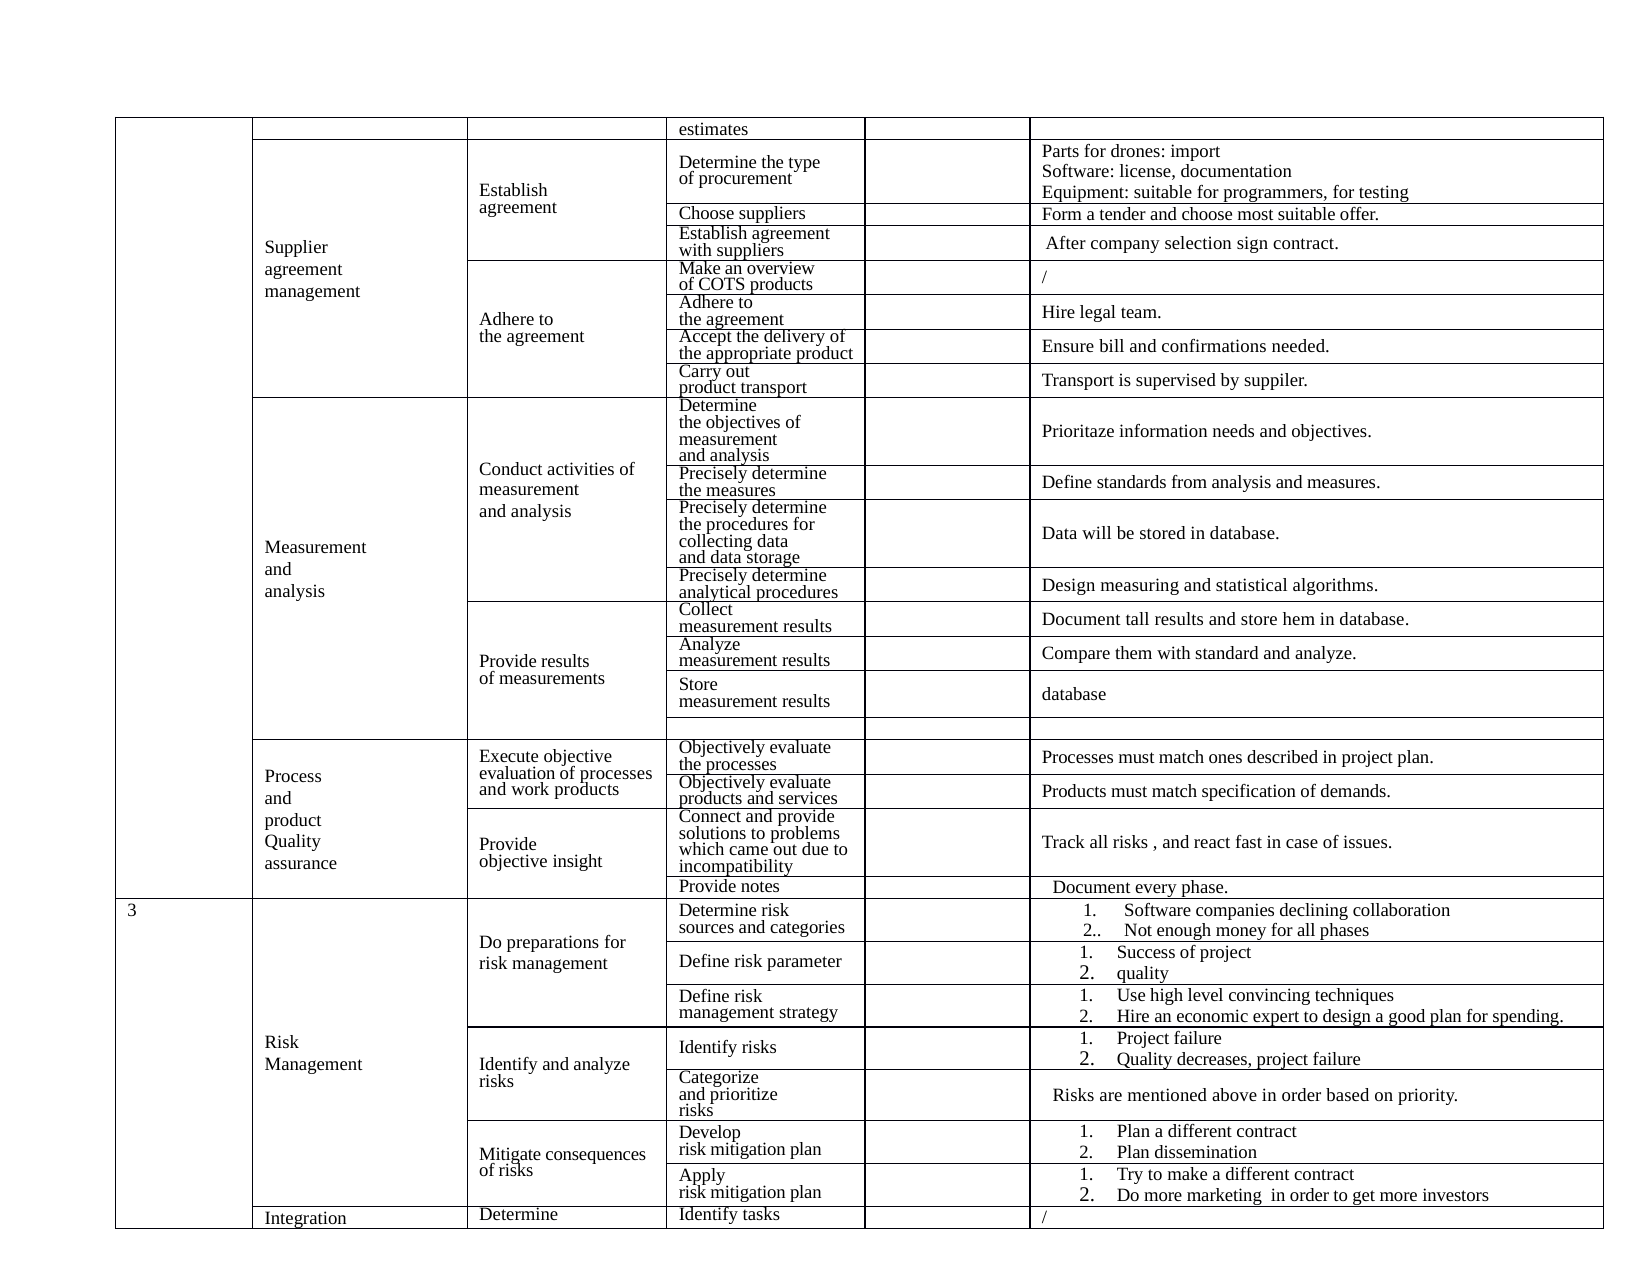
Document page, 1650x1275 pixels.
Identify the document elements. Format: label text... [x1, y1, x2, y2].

table_cell [866, 568, 1029, 601]
table_cell [866, 204, 1029, 225]
table_cell Processes must match ones described in project plan. [1031, 740, 1603, 774]
table_cell Collect measurement results [667, 602, 864, 636]
table_cell Apply risk mitigation plan [667, 1164, 864, 1206]
table_cell Provide results of measurements [468, 602, 666, 739]
table_cell Supplier agreement management [253, 140, 467, 397]
table_cell Identify and analyze risks [468, 1028, 666, 1120]
table_cell [866, 809, 1029, 876]
table_cell [866, 602, 1029, 636]
table_cell Determine the objectives of measurement and analysis [667, 398, 864, 465]
table_cell Adhere to the agreement [468, 261, 666, 397]
table_cell [866, 261, 1029, 294]
table_cell Adhere to the agreement [667, 295, 864, 328]
table_cell [468, 118, 666, 139]
table_cell [116, 118, 252, 898]
table_cell Categorize and prioritize risks [667, 1070, 864, 1120]
table_cell Execute objective evaluation of processes and work products [468, 740, 666, 808]
table_cell After company selection sign contract. [1031, 226, 1603, 260]
table_cell Try to make a different contract Do more marketing in order to get more investors [1031, 1164, 1603, 1206]
table_cell Store measurement results [667, 671, 864, 717]
table_cell Objectively evaluate the processes [667, 740, 864, 774]
table_cell Provide notes [667, 877, 864, 898]
table_cell [866, 1121, 1029, 1163]
table_cell Form a tender and choose most suitable offer. [1031, 204, 1603, 225]
table_cell Establish agreement [468, 140, 666, 260]
table_cell Prioritaze information needs and objectives. [1031, 398, 1603, 465]
table_cell database [1031, 671, 1603, 717]
table_cell [866, 295, 1029, 328]
table_cell Choose suppliers [667, 204, 864, 225]
table_cell Conduct activities of measurement and analysis [468, 398, 666, 601]
table_cell Do preparations for risk management [468, 899, 666, 1026]
table_cell Design measuring and statistical algorithms. [1031, 568, 1603, 601]
table_cell Accept the delivery of the appropriate product [667, 330, 864, 363]
table_cell Make an overview of COTS products [667, 261, 864, 294]
table_cell Ensure bill and confirmations needed. [1031, 330, 1603, 363]
table_cell Data will be stored in database. [1031, 500, 1603, 567]
table_cell [866, 364, 1029, 397]
table_cell [866, 1028, 1029, 1069]
table_cell Identify risks [667, 1028, 864, 1069]
table_cell Analyze measurement results [667, 637, 864, 670]
table_cell Precisely determine the procedures for collecting data and data storage [667, 500, 864, 567]
table_cell Plan a different contract Plan dissemination [1031, 1121, 1603, 1163]
table_cell Products must match specification of demands. [1031, 775, 1603, 808]
table_cell Precisely determine analytical procedures [667, 568, 864, 601]
table_cell Measurement and analysis [253, 398, 467, 739]
table_cell [866, 140, 1029, 203]
table_cell Define risk parameter [667, 942, 864, 984]
table_cell Determine risk sources and categories [667, 899, 864, 941]
table_cell Precisely determine the measures [667, 466, 864, 499]
table_cell [866, 671, 1029, 717]
table_cell [866, 1164, 1029, 1206]
table_cell Document tall results and store hem in database. [1031, 602, 1603, 636]
table_cell [866, 1070, 1029, 1120]
table_cell Transport is supervised by suppiler. [1031, 364, 1603, 397]
table_cell [866, 330, 1029, 363]
table_cell Identify tasks [667, 1207, 864, 1228]
table_cell Project failure Quality decreases, project failure [1031, 1028, 1603, 1069]
table_cell [866, 877, 1029, 898]
table_cell Define risk management strategy [667, 985, 864, 1026]
table_cell Process and product Quality assurance [253, 740, 467, 898]
table_cell [866, 899, 1029, 941]
table_cell [1031, 718, 1603, 739]
table_cell Integration [253, 1207, 467, 1228]
table_cell Parts for drones: import Software: license, documentation Equipment: suitable for programmers, for testing [1031, 140, 1603, 203]
table_cell Success of project quality [1031, 942, 1603, 984]
table_cell [866, 942, 1029, 984]
table_cell [866, 718, 1029, 739]
table_cell Mitigate consequences of risks [468, 1121, 666, 1206]
table_cell Determine the type of procurement [667, 140, 864, 203]
table_cell Hire legal team. [1031, 295, 1603, 328]
table_cell / [1031, 1207, 1603, 1228]
table_cell / [1031, 261, 1603, 294]
table_cell [866, 637, 1029, 670]
table_cell Risks are mentioned above in order based on priority. [1031, 1070, 1603, 1120]
table_cell [866, 1207, 1029, 1228]
table_cell [866, 398, 1029, 465]
table_cell estimates [667, 118, 864, 139]
table_cell [866, 985, 1029, 1026]
table_cell Connect and provide solutions to problems which came out due to incompatibility [667, 809, 864, 876]
table_cell Carry out product transport [667, 364, 864, 397]
table_cell Define standards from analysis and measures. [1031, 466, 1603, 499]
table_cell 3 [116, 899, 252, 1228]
table_cell Compare them with standard and analyze. [1031, 637, 1603, 670]
table_cell [667, 718, 864, 739]
table_cell [866, 118, 1029, 139]
table_cell Risk Management [253, 899, 467, 1206]
table_cell [866, 740, 1029, 774]
table_cell [866, 775, 1029, 808]
table_cell Establish agreement with suppliers [667, 226, 864, 260]
table_cell Document every phase. [1031, 877, 1603, 898]
table_cell Develop risk mitigation plan [667, 1121, 864, 1163]
table_cell Use high level convincing techniques Hire an economic expert to design a good plan for spending. [1031, 985, 1603, 1026]
table_cell Provide objective insight [468, 809, 666, 898]
table_cell 1. Software companies declining collaboration 2.. Not enough money for all phases [1031, 899, 1603, 941]
table_cell Determine [468, 1207, 666, 1228]
table_cell Track all risks , and react fast in case of issues. [1031, 809, 1603, 876]
table_cell [1031, 118, 1603, 139]
table_cell Objectively evaluate products and services [667, 775, 864, 808]
table_cell [253, 118, 467, 139]
table_cell [866, 226, 1029, 260]
table_cell [866, 466, 1029, 499]
table_cell [866, 500, 1029, 567]
